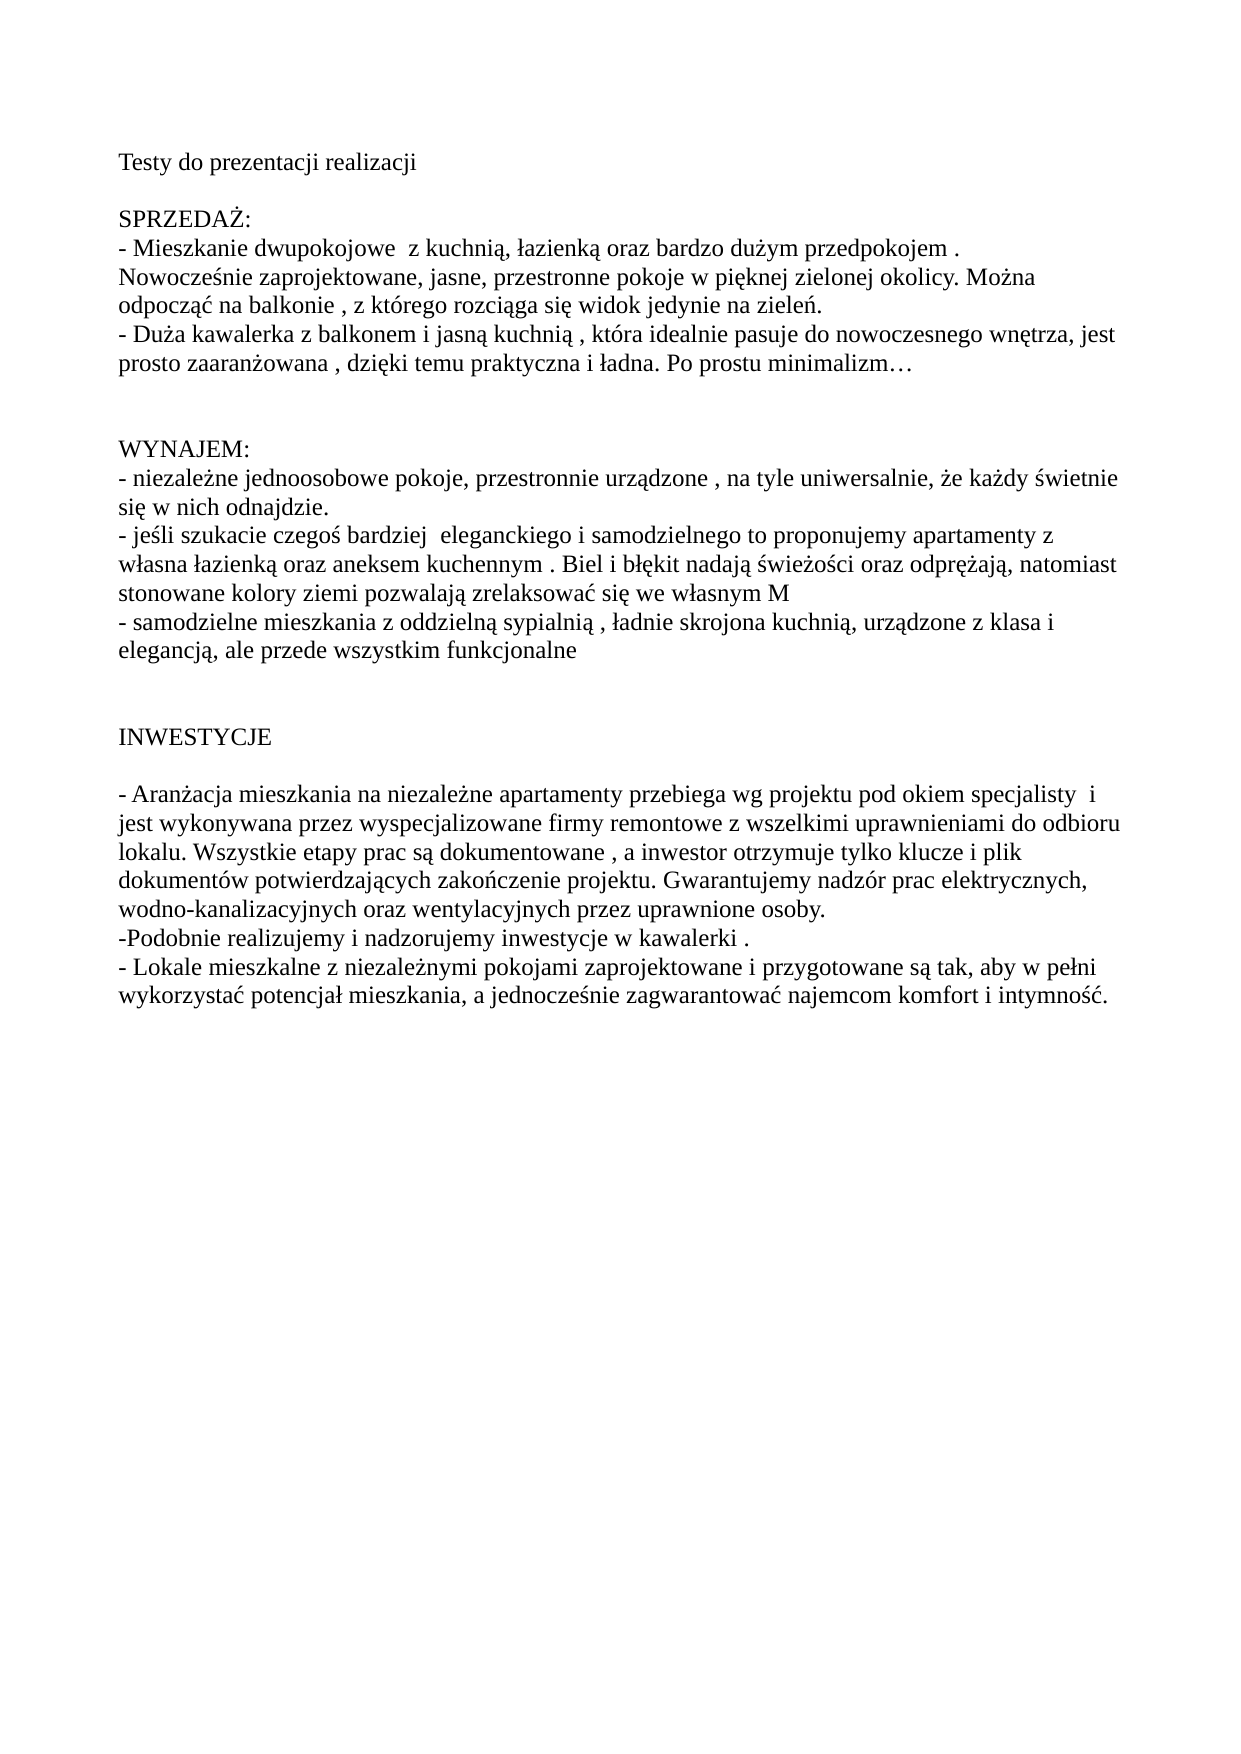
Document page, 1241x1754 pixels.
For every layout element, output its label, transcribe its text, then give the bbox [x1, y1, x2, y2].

text -Podobnie realizujemy i nadzorujemy inwestycje w kawalerki . [118, 923, 1122, 952]
text SPRZEDAŻ: [118, 204, 1122, 233]
text - samodzielne mieszkania z oddzielną sypialnią , ładnie skrojona kuchnią, urządzone z klasa i elegancją, ale przede wszystkim funkcjonalne [118, 607, 1122, 664]
text WYNAJEM: [118, 434, 1122, 463]
text - Lokale mieszkalne z niezależnymi pokojami zaprojektowane i przygotowane są tak, aby w pełni wykorzystać potencjał mieszkania, a jednocześnie zagwarantować najemcom komfort i intymność. [118, 952, 1122, 1009]
text Nowocześnie zaprojektowane, jasne, przestronne pokoje w pięknej zielonej okolicy. Można odpocząć na balkonie , z którego rozciąga się widok jedynie na zieleń. [118, 262, 1122, 319]
text INWESTYCJE [118, 722, 1122, 751]
text - Mieszkanie dwupokojowe z kuchnią, łazienką oraz bardzo dużym przedpokojem . [118, 233, 1122, 262]
text - jeśli szukacie czegoś bardziej eleganckiego i samodzielnego to proponujemy apartamenty z własna łazienką oraz aneksem kuchennym . Biel i błękit nadają świeżości oraz odprężają, natomiast stonowane kolory ziemi pozwalają zrelaksować się we własnym M [118, 521, 1122, 607]
text - niezależne jednoosobowe pokoje, przestronnie urządzone , na tyle uniwersalnie, że każdy świetnie się w nich odnajdzie. [118, 463, 1122, 521]
text Testy do prezentacji realizacji [118, 147, 1122, 176]
text - Aranżacja mieszkania na niezależne apartamenty przebiega wg projektu pod okiem specjalisty i jest wykonywana przez wyspecjalizowane firmy remontowe z wszelkimi uprawnieniami do odbioru lokalu. Wszystkie etapy prac są dokumentowane , a inwestor otrzymuje tylko klucze i plik dokumentów potwierdzających zakończenie projektu. Gwarantujemy nadzór prac elektrycznych, wodno-kanalizacyjnych oraz wentylacyjnych przez uprawnione osoby. [118, 779, 1122, 923]
text - Duża kawalerka z balkonem i jasną kuchnią , która idealnie pasuje do nowoczesnego wnętrza, jest prosto zaaranżowana , dzięki temu praktyczna i ładna. Po prostu minimalizm… [118, 319, 1122, 377]
